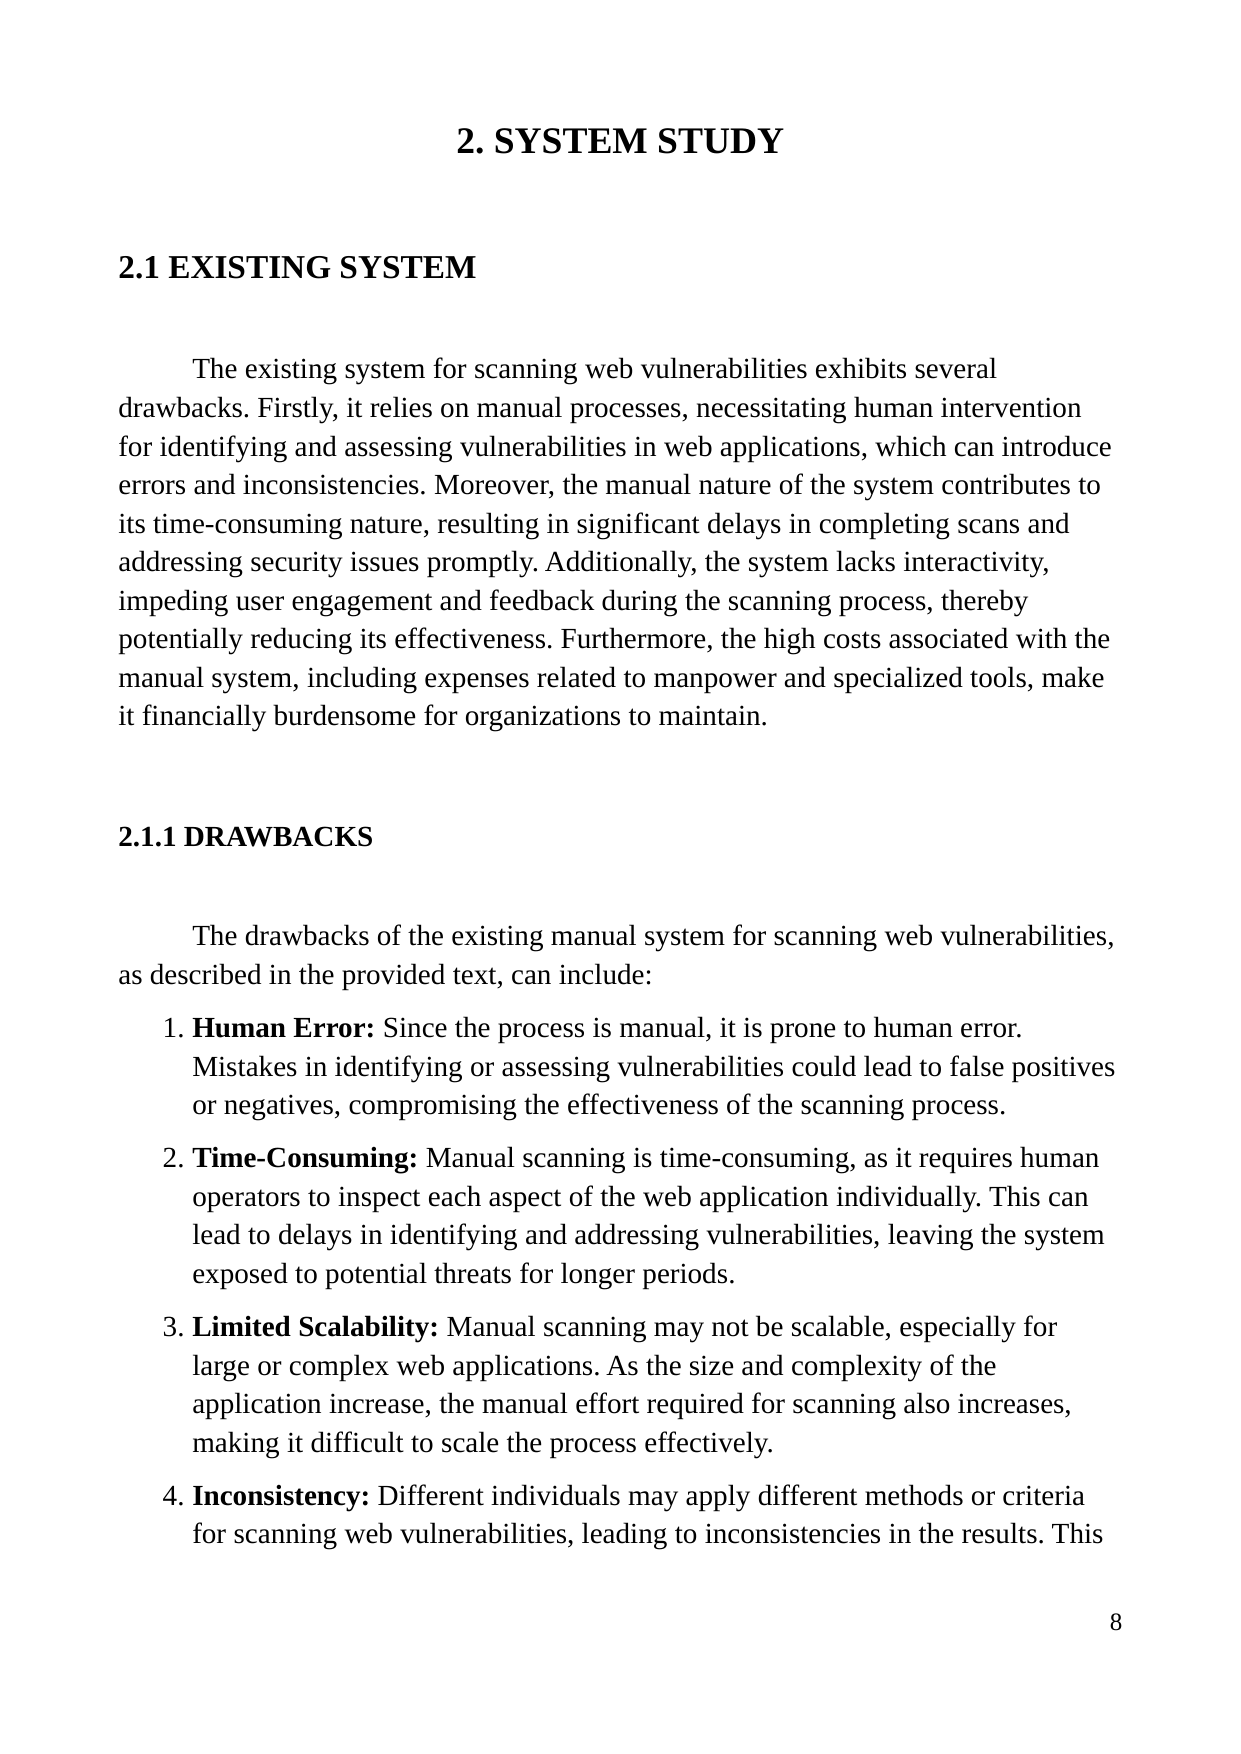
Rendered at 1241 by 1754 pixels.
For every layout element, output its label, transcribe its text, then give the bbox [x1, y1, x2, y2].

subtitle 2.1 EXISTING SYSTEM [118, 248, 1122, 286]
list Limited Scalability: Manual scanning may not be scalable, especially for large or complex web applications. As the size and complexity of the application increase, the manual effort required for scanning also increases, making it difficult to scale the process effectively. [162, 1309, 1122, 1458]
list Human Error: Since the process is manual, it is prone to human error. Mistakes in identifying or assessing vulnerabilities could lead to false positives or negatives, compromising the effectiveness of the scanning process. [162, 1010, 1122, 1121]
list Inconsistency: Different individuals may apply different methods or criteria for scanning web vulnerabilities, leading to inconsistencies in the results. This [162, 1478, 1122, 1550]
text The drawbacks of the existing manual system for scanning web vulnerabilities, as described in the provided text, can include: [118, 918, 1122, 991]
subtitle 2. SYSTEM STUDY [118, 118, 1122, 161]
list Time-Consuming: Manual scanning is time-consuming, as it requires human operators to inspect each aspect of the web application individually. This can lead to delays in identifying and addressing vulnerabilities, leaving the system exposed to potential threats for longer periods. [162, 1140, 1122, 1289]
text The existing system for scanning web vulnerabilities exhibits several drawbacks. Firstly, it relies on manual processes, necessitating human intervention for identifying and assessing vulnerabilities in web applications, which can introduce errors and inconsistencies. Moreover, the manual nature of the system contributes to its time-consuming nature, resulting in significant delays in completing scans and addressing security issues promptly. Additionally, the system lacks interactivity, impeding user engagement and feedback during the scanning process, thereby potentially reducing its effectiveness. Furthermore, the high costs associated with the manual system, including expenses related to manpower and specialized tools, make it financially burdensome for organizations to maintain. [118, 352, 1122, 732]
subtitle 2.1.1 DRAWBACKS [118, 819, 1122, 853]
